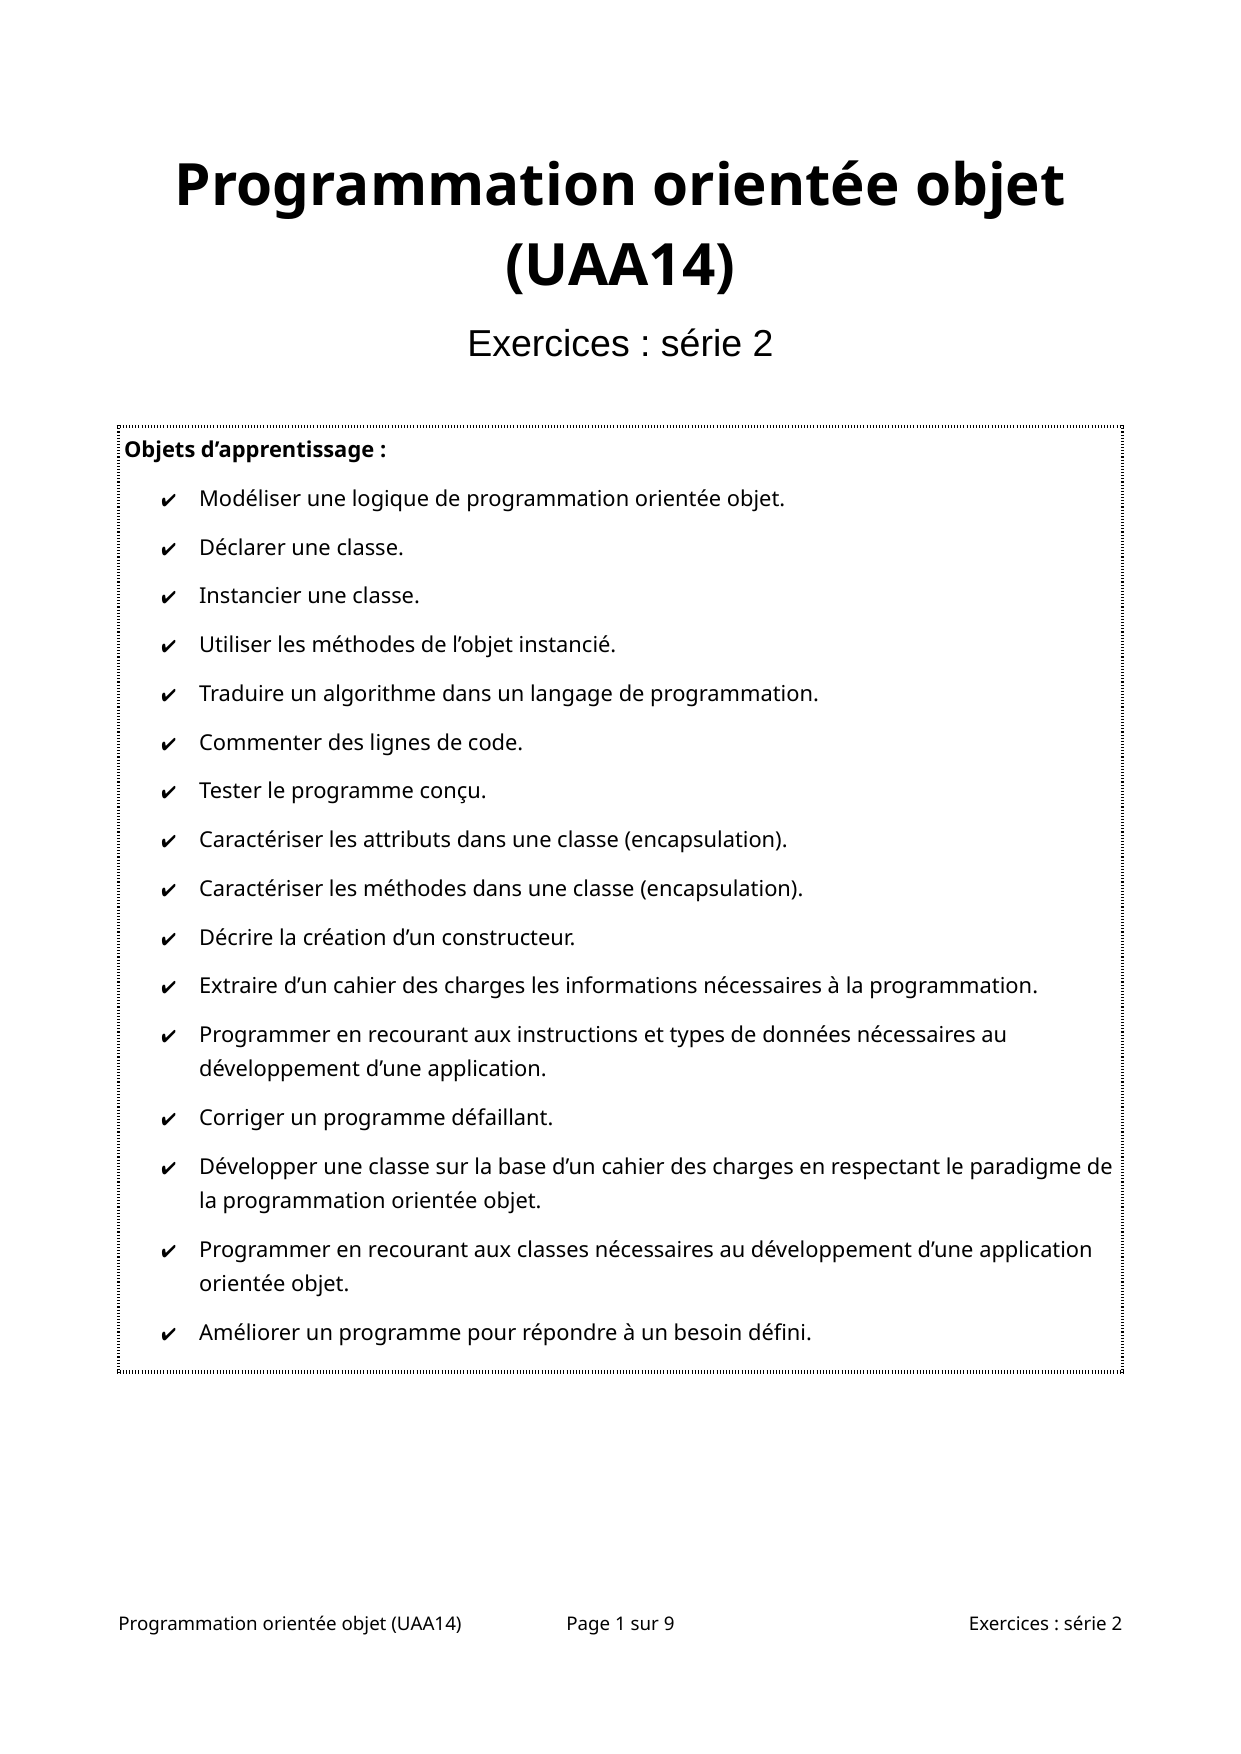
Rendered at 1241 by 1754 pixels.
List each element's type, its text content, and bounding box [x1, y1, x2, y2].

subtitle Exercices : série 2 [118, 321, 1122, 364]
table_header Objets d’apprentissage : Modéliser une logique de programmation orientée objet. Déclarer une classe. Instancier une classe. Utiliser les méthodes de l’objet instancié. Traduire un algorithme dans un langage de programmation. Commenter des lignes de code. Tester le programme conçu. Caractériser les attributs dans une classe (encapsulation). Caractériser les méthodes dans une classe (encapsulation). Décrire la création d’un constructeur. Extraire d’un cahier des charges les informations nécessaires à la programmation. Programmer en recourant aux instructions et types de données nécessaires au développement d’une application. Corriger un programme défaillant. Développer une classe sur la base d’un cahier des charges en respectant le paradigme de la programmation orientée objet. Programmer en recourant aux classes nécessaires au développement d’une application orientée objet. Améliorer un programme pour répondre à un besoin défini. [118, 425, 1122, 1370]
title Programmation orientée objet (UAA14) [118, 143, 1122, 302]
